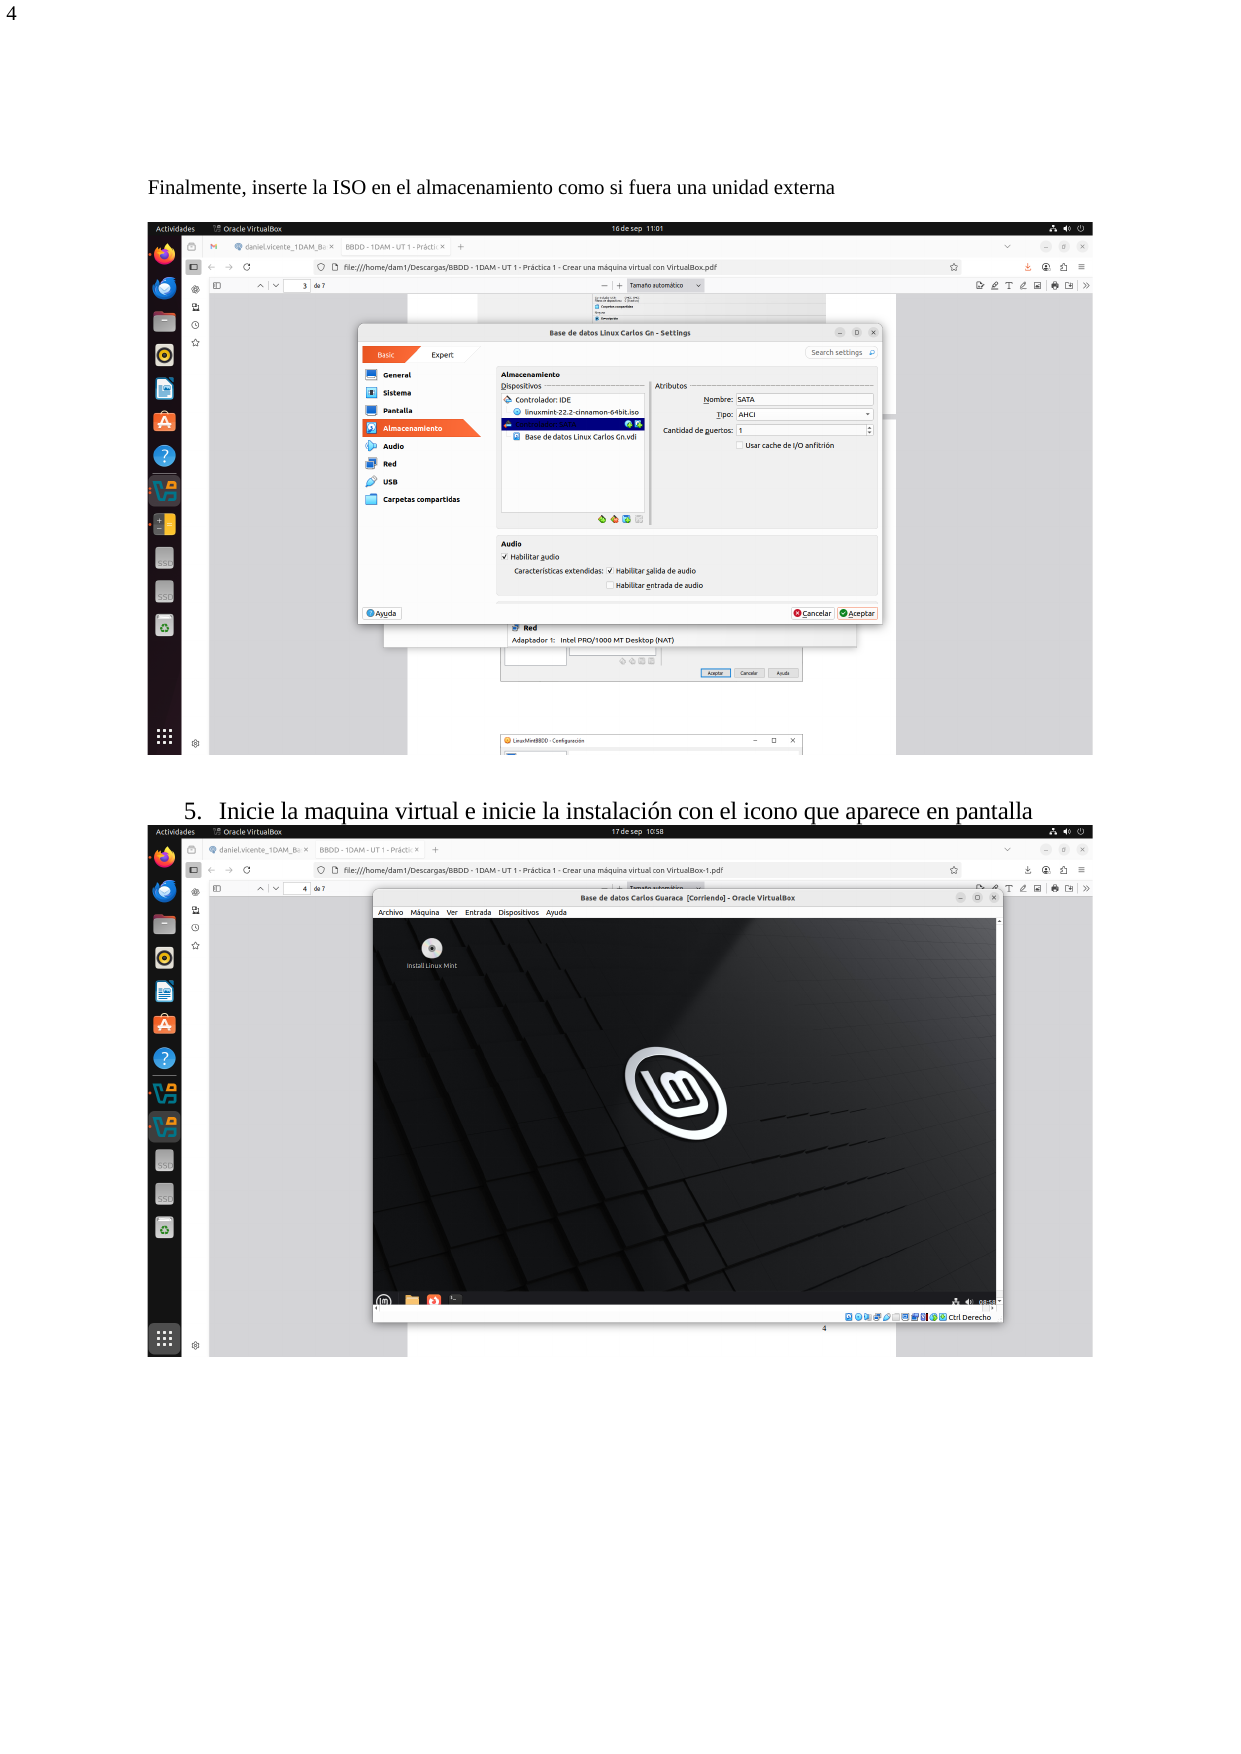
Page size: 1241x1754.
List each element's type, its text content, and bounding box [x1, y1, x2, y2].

picture [147, 825, 1093, 1357]
list Inicie la maquina virtual e inicie la instalación con el icono que aparece en pantalla [184, 796, 1093, 825]
picture [147, 222, 1093, 755]
text Finalmente, inserte la ISO en el almacenamiento como si fuera una unidad externa [148, 174, 1093, 199]
